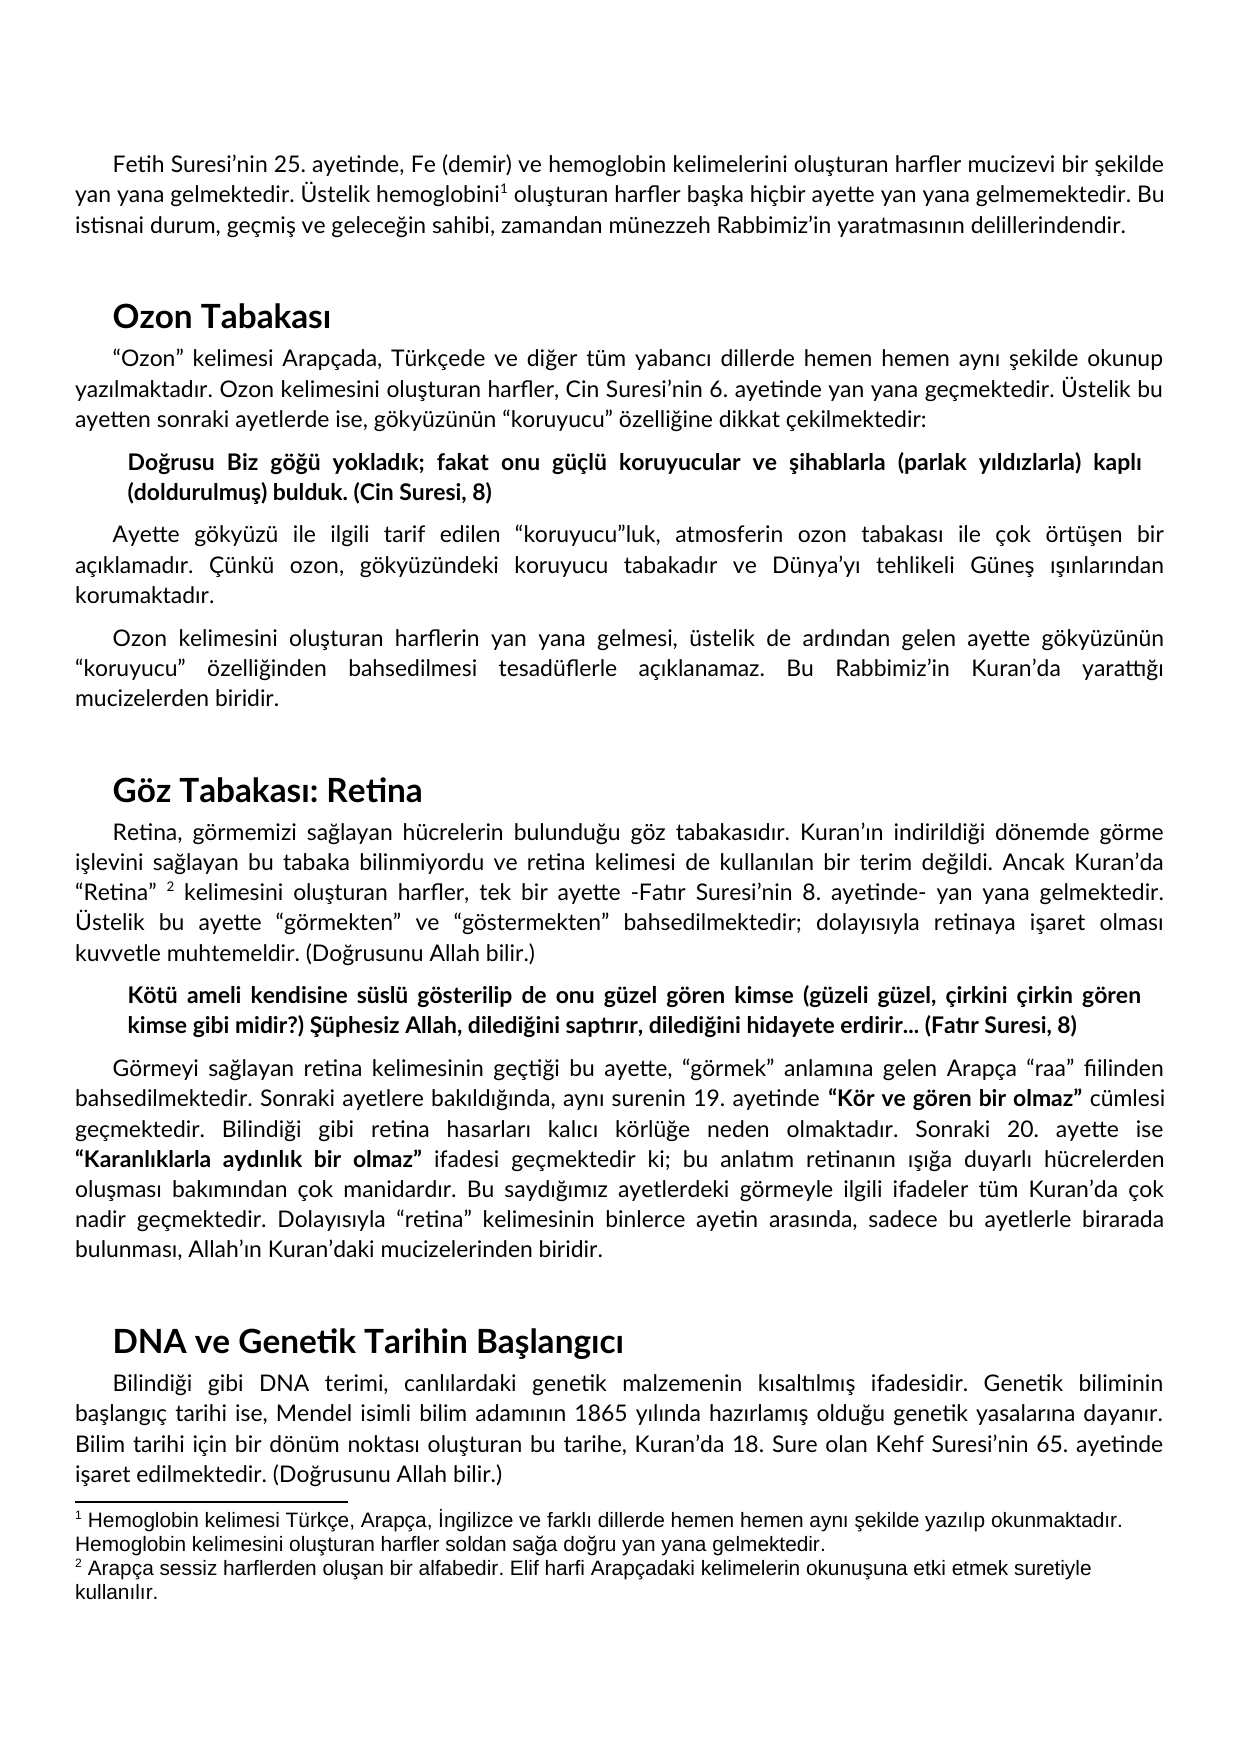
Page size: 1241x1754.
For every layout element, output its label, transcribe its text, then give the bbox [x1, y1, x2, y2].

subtitle DNA ve Genetik Tarihin Başlangıcı [112, 1321, 1165, 1361]
subtitle Ozon Tabakası [112, 296, 1165, 336]
text Arapça sessiz harflerden oluşan bir alfabedir. Elif harfi Arapçadaki kelimelerin okunuşuna etki etmek suretiyle kullanılır. [75, 1556, 1165, 1604]
text Hemoglobin kelimesi Türkçe, Arapça, İngilizce ve farklı dillerde hemen hemen aynı şekilde yazılıp okunmaktadır. Hemoglobin kelimesini oluşturan harfler soldan sağa doğru yan yana gelmektedir. [75, 1508, 1165, 1556]
text “Ozon” kelimesi Arapçada, Türkçede ve diğer tüm yabancı dillerde hemen hemen aynı şekilde okunup yazılmaktadır. Ozon kelimesini oluşturan harfler, Cin Suresi’nin 6. ayetinde yan yana geçmektedir. Üstelik bu ayetten sonraki ayetlerde ise, gökyüzünün “koruyucu” özelliğine dikkat çekilmektedir: [75, 344, 1165, 432]
text Fetih Suresi’nin 25. ayetinde, Fe (demir) ve hemoglobin kelimelerini oluşturan harfler mucizevi bir şekilde yan yana gelmektedir. Üstelik hemoglobini oluşturan harfler başka hiçbir ayette yan yana gelmemektedir. Bu istisnai durum, geçmiş ve geleceğin sahibi, zamandan münezzeh Rabbimiz’in yaratmasının delillerindendir. [75, 150, 1165, 238]
subtitle Göz Tabakası: Retina [112, 769, 1165, 809]
text Görmeyi sağlayan retina kelimesinin geçtiği bu ayette, “görmek” anlamına gelen Arapça “raa” fiilinden bahsedilmektedir. Sonraki ayetlere bakıldığında, aynı surenin 19. ayetinde “Kör ve gören bir olmaz” cümlesi geçmektedir. Bilindiği gibi retina hasarları kalıcı körlüğe neden olmaktadır. Sonraki 20. ayette ise “Karanlıklarla aydınlık bir olmaz” ifadesi geçmektedir ki; bu anlatım retinanın ışığa duyarlı hücrelerden oluşması bakımından çok manidardır. Bu saydığımız ayetlerdeki görmeyle ilgili ifadeler tüm Kuran’da çok nadir geçmektedir. Dolayısıyla “retina” kelimesinin binlerce ayetin arasında, sadece bu ayetlerle birarada bulunması, Allah’ın Kuran’daki mucizelerinden biridir. [75, 1054, 1165, 1263]
text Doğrusu Biz göğü yokladık; fakat onu güçlü koruyucular ve şihablarla (parlak yıldızlarla) kaplı (doldurulmuş) bulduk. (Cin Suresi, 8) [127, 447, 1143, 505]
text Retina, görmemizi sağlayan hücrelerin bulunduğu göz tabakasıdır. Kuran’ın indirildiği dönemde görme işlevini sağlayan bu tabaka bilinmiyordu ve retina kelimesi de kullanılan bir terim değildi. Ancak Kuran’da “Retina” kelimesini oluşturan harfler, tek bir ayette -Fatır Suresi’nin 8. ayetinde- yan yana gelmektedir. Üstelik bu ayette “görmekten” ve “göstermekten” bahsedilmektedir; dolayısıyla retinaya işaret olması kuvvetle muhtemeldir. (Doğrusunu Allah bilir.) [75, 817, 1165, 966]
text Ozon kelimesini oluşturan harflerin yan yana gelmesi, üstelik de ardından gelen ayette gökyüzünün “koruyucu” özelliğinden bahsedilmesi tesadüflerle açıklanamaz. Bu Rabbimiz’in Kuran’da yarattığı mucizelerden biridir. [75, 623, 1165, 711]
text Bilindiği gibi DNA terimi, canlılardaki genetik malzemenin kısaltılmış ifadesidir. Genetik biliminin başlangıç tarihi ise, Mendel isimli bilim adamının 1865 yılında hazırlamış olduğu genetik yasalarına dayanır. Bilim tarihi için bir dönüm noktası oluşturan bu tarihe, Kuran’da 18. Sure olan Kehf Suresi’nin 65. ayetinde işaret edilmektedir. (Doğrusunu Allah bilir.) [75, 1369, 1165, 1487]
text Kötü ameli kendisine süslü gösterilip de onu güzel gören kimse (güzeli güzel, çirkini çirkin gören kimse gibi midir?) Şüphesiz Allah, dilediğini saptırır, dilediğini hidayete erdirir... (Fatır Suresi, 8) [127, 981, 1143, 1039]
text Ayette gökyüzü ile ilgili tarif edilen “koruyucu”luk, atmosferin ozon tabakası ile çok örtüşen bir açıklamadır. Çünkü ozon, gökyüzündeki koruyucu tabakadır ve Dünya’yı tehlikeli Güneş ışınlarından korumaktadır. [75, 520, 1165, 608]
